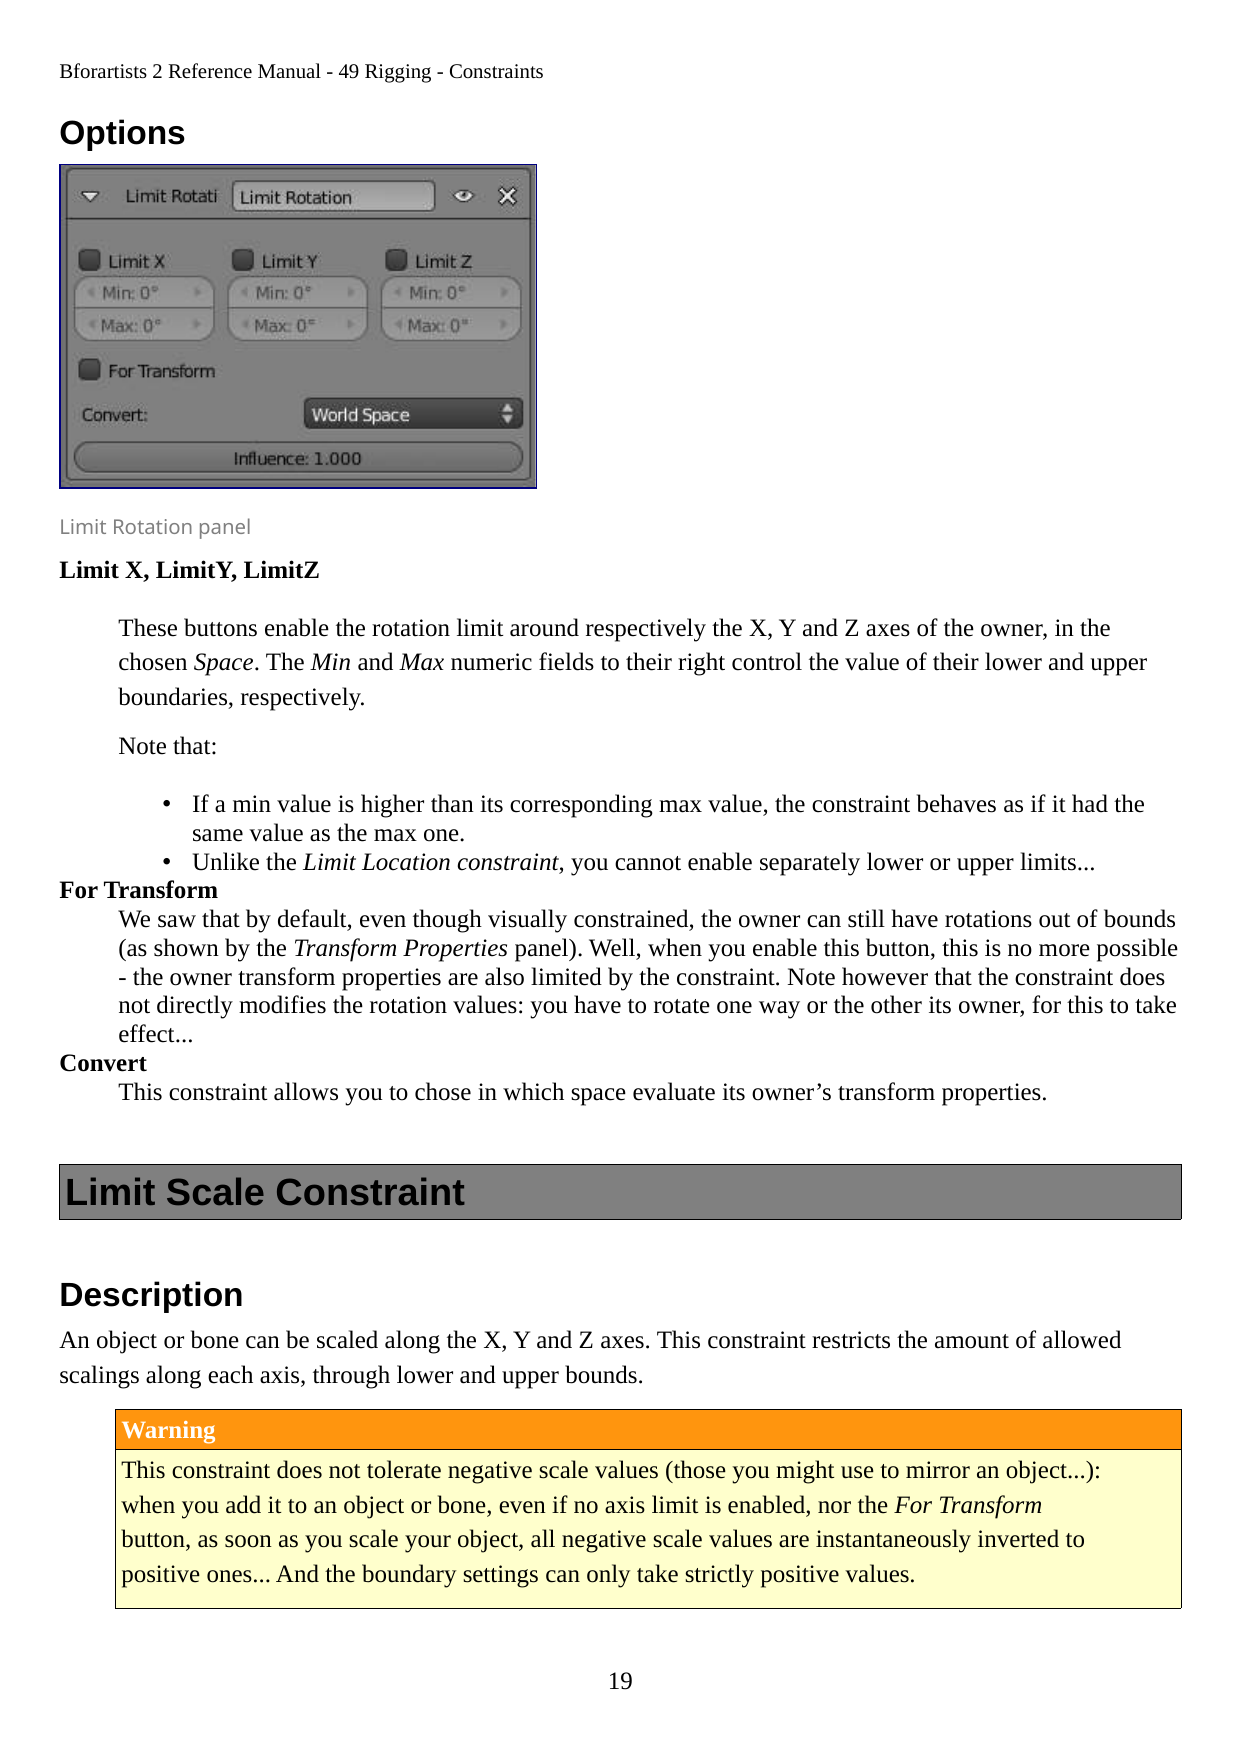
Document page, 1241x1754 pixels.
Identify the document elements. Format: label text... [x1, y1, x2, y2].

table_header Limit Scale Constraint [60, 1165, 1181, 1219]
text An object or bone can be scaled along the X, Y and Z axes. This constraint restricts the amount of allowed scalings along each axis, through lower and upper bounds. [59, 1326, 1181, 1389]
list Unlike the Limit Location constraint, you cannot enable separately lower or upper limits... [162, 847, 1181, 876]
subtitle Limit X, LimitY, LimitZ [59, 555, 1181, 583]
list If a min value is higher than its corresponding max value, the constraint behaves as if it had the same value as the max one. [162, 789, 1181, 847]
text These buttons enable the rotation limit around respectively the X, Y and Z axes of the owner, in the chosen Space. The Min and Max numeric fields to their right control the value of their lower and upper boundaries, respectively. [118, 613, 1181, 711]
subtitle Convert [59, 1048, 1181, 1077]
list Note that: [118, 731, 1181, 760]
picture [61, 165, 536, 487]
subtitle For Transform [59, 876, 1181, 904]
subtitle Description [59, 1274, 1181, 1313]
table_header Warning [116, 1410, 1181, 1449]
list This constraint allows you to chose in which space evaluate its owner’s transform properties. [118, 1077, 1181, 1106]
table_cell This constraint does not tolerate negative scale values (those you might use to mirror an object...): when you add it to an object or bone, even if no axis limit is enabled, nor the For Transform button, as soon as you scale your object, all negative scale values are instantaneously inverted to positive ones... And the boundary settings can only take strictly positive values. [116, 1450, 1181, 1608]
subtitle Options [59, 113, 1181, 151]
list We saw that by default, even though visually constrained, the owner can still have rotations out of bounds (as shown by the Transform Properties panel). Well, when you enable this button, this is no more possible - the owner transform properties are also limited by the constraint. Note however that the constraint does not directly modifies the rotation values: you have to rotate one way or the other its owner, for this to take effect... [118, 904, 1181, 1048]
text Limit Rotation panel [59, 509, 1181, 540]
